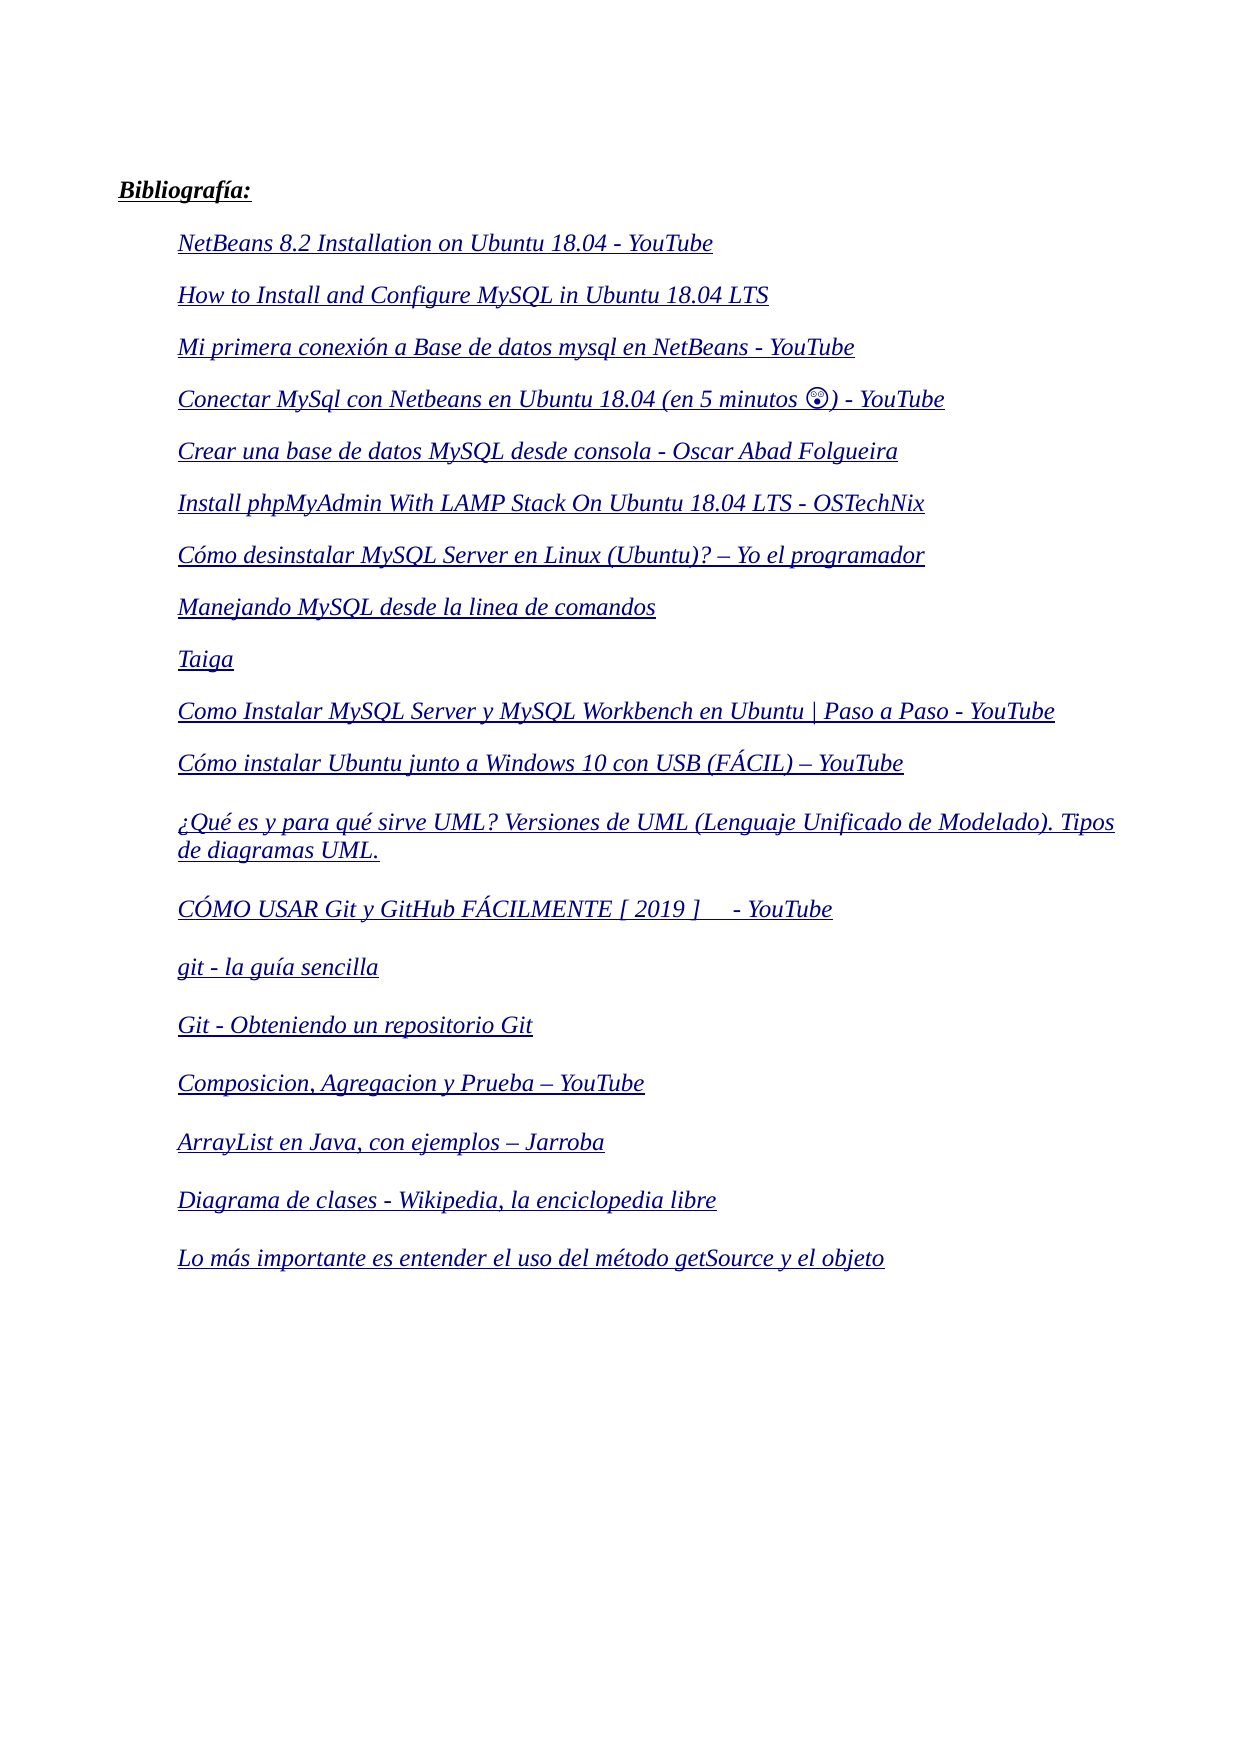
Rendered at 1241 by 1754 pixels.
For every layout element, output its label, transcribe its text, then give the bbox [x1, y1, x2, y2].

text Bibliografía: [118, 176, 1122, 204]
list CÓMO USAR Git y GitHub FÁCILMENTE [ 2019 ] ✅ - YouTube [177, 894, 1122, 922]
list ¿Qué es y para qué sirve UML? Versiones de UML (Lenguaje Unificado de Modelado). Tipos de diagramas UML. [177, 807, 1122, 864]
list Lo más importante es entender el uso del método getSource y el objeto [177, 1243, 1122, 1272]
list Cómo desinstalar MySQL Server en Linux (Ubuntu)? – Yo el programador [177, 517, 1122, 569]
list Mi primera conexión a Base de datos mysql en NetBeans - YouTube [177, 308, 1122, 361]
list Crear una base de datos MySQL desde consola - Oscar Abad Folgueira [177, 413, 1122, 465]
list ArrayList en Java, con ejemplos – Jarroba [177, 1127, 1122, 1155]
list Composicion, Agregacion y Prueba – YouTube [177, 1068, 1122, 1097]
list Conectar MySql con Netbeans en Ubuntu 18.04 (en 5 minutos 😲) - YouTube [177, 361, 1122, 413]
list Git - Obteniendo un repositorio Git [177, 1010, 1122, 1039]
list Taiga [177, 621, 1122, 673]
list Como Instalar MySQL Server y MySQL Workbench en Ubuntu | Paso a Paso - YouTube Cómo instalar Ubuntu junto a Windows 10 con USB (FÁCIL) – YouTube [177, 673, 1122, 777]
list NetBeans 8.2 Installation on Ubuntu 18.04 - YouTube [177, 204, 1122, 256]
list Manejando MySQL desde la linea de comandos [177, 569, 1122, 621]
list How to Install and Configure MySQL in Ubuntu 18.04 LTS [177, 256, 1122, 308]
list git - la guía sencilla [177, 952, 1122, 981]
list Diagrama de clases - Wikipedia, la enciclopedia libre [177, 1185, 1122, 1214]
list Install phpMyAdmin With LAMP Stack On Ubuntu 18.04 LTS - OSTechNix [177, 465, 1122, 517]
